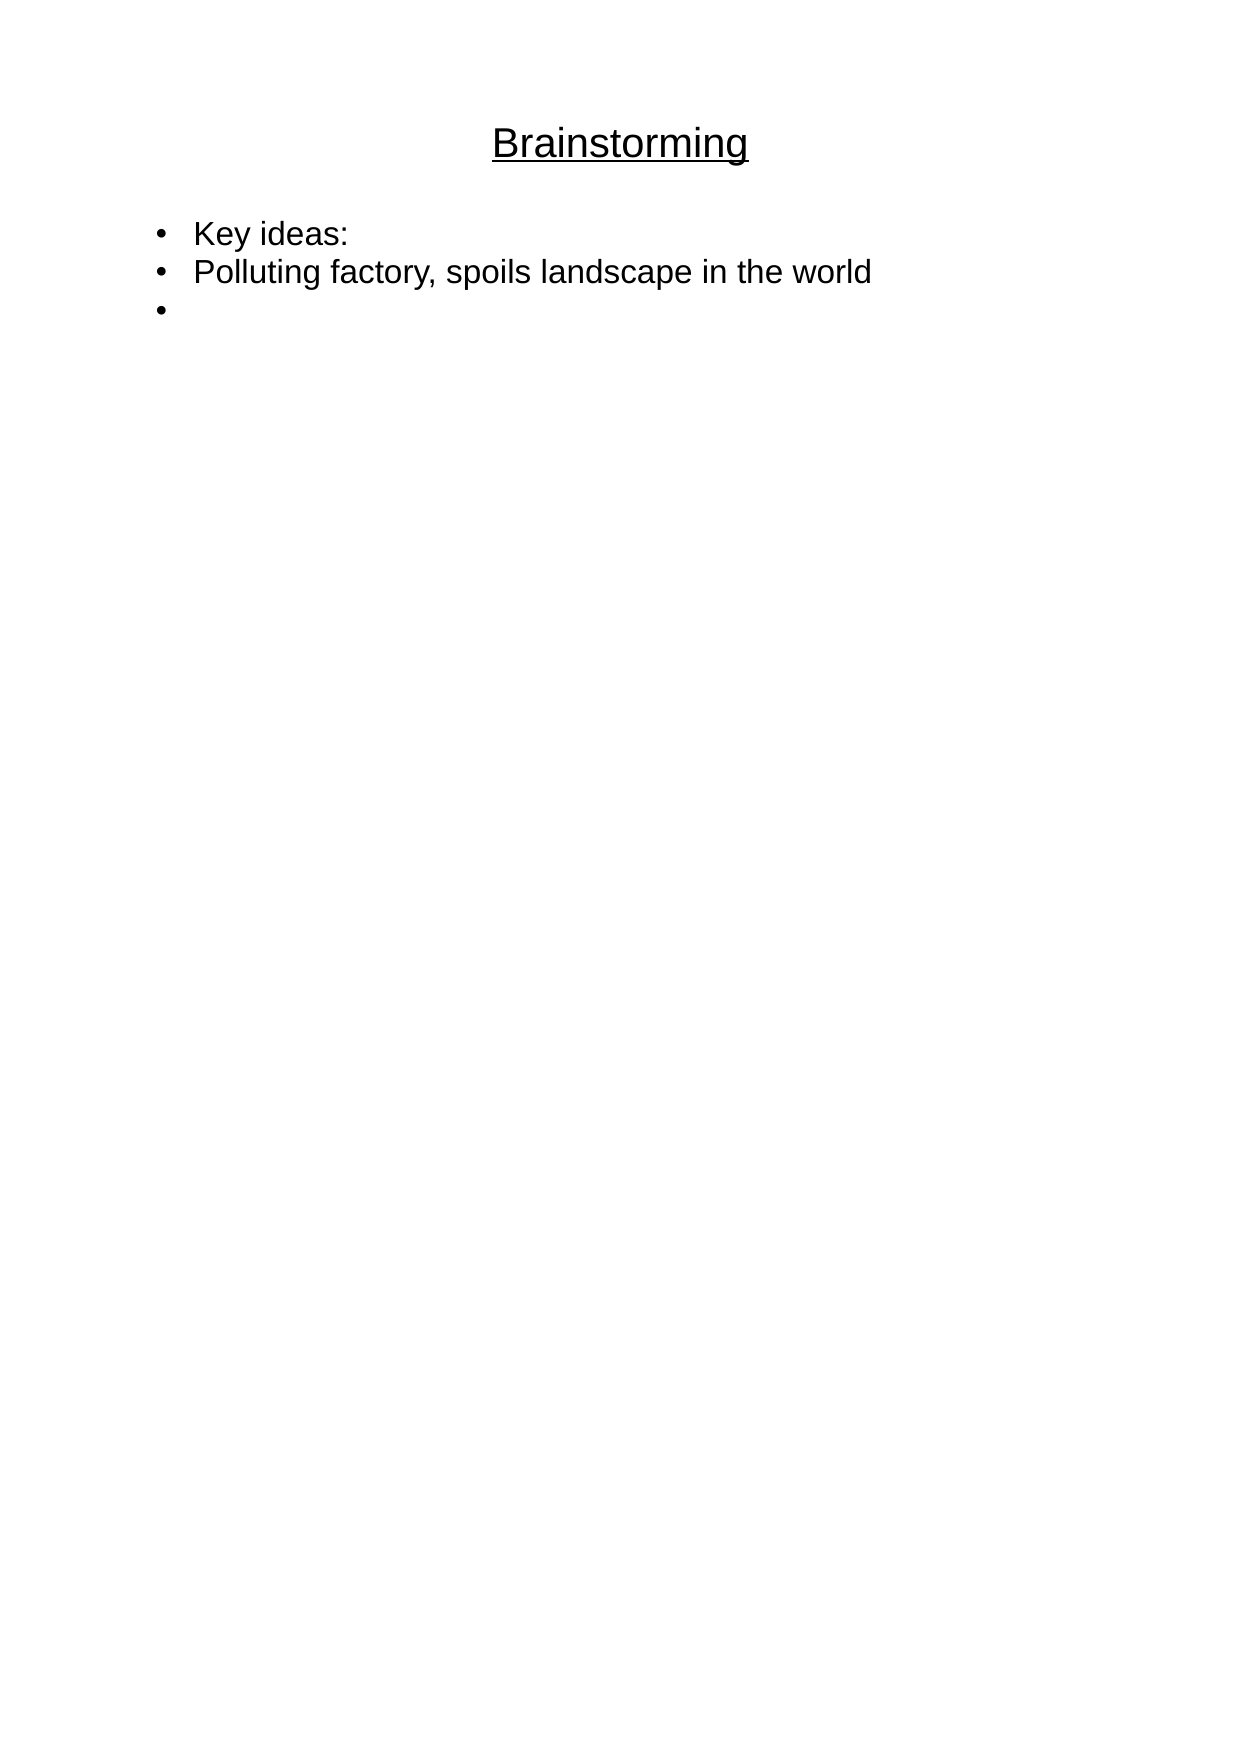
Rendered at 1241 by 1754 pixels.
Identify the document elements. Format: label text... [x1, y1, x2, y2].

list Key ideas: [156, 214, 1122, 252]
list Polluting factory, spoils landscape in the world [156, 252, 1122, 291]
text Brainstorming [118, 118, 1122, 166]
